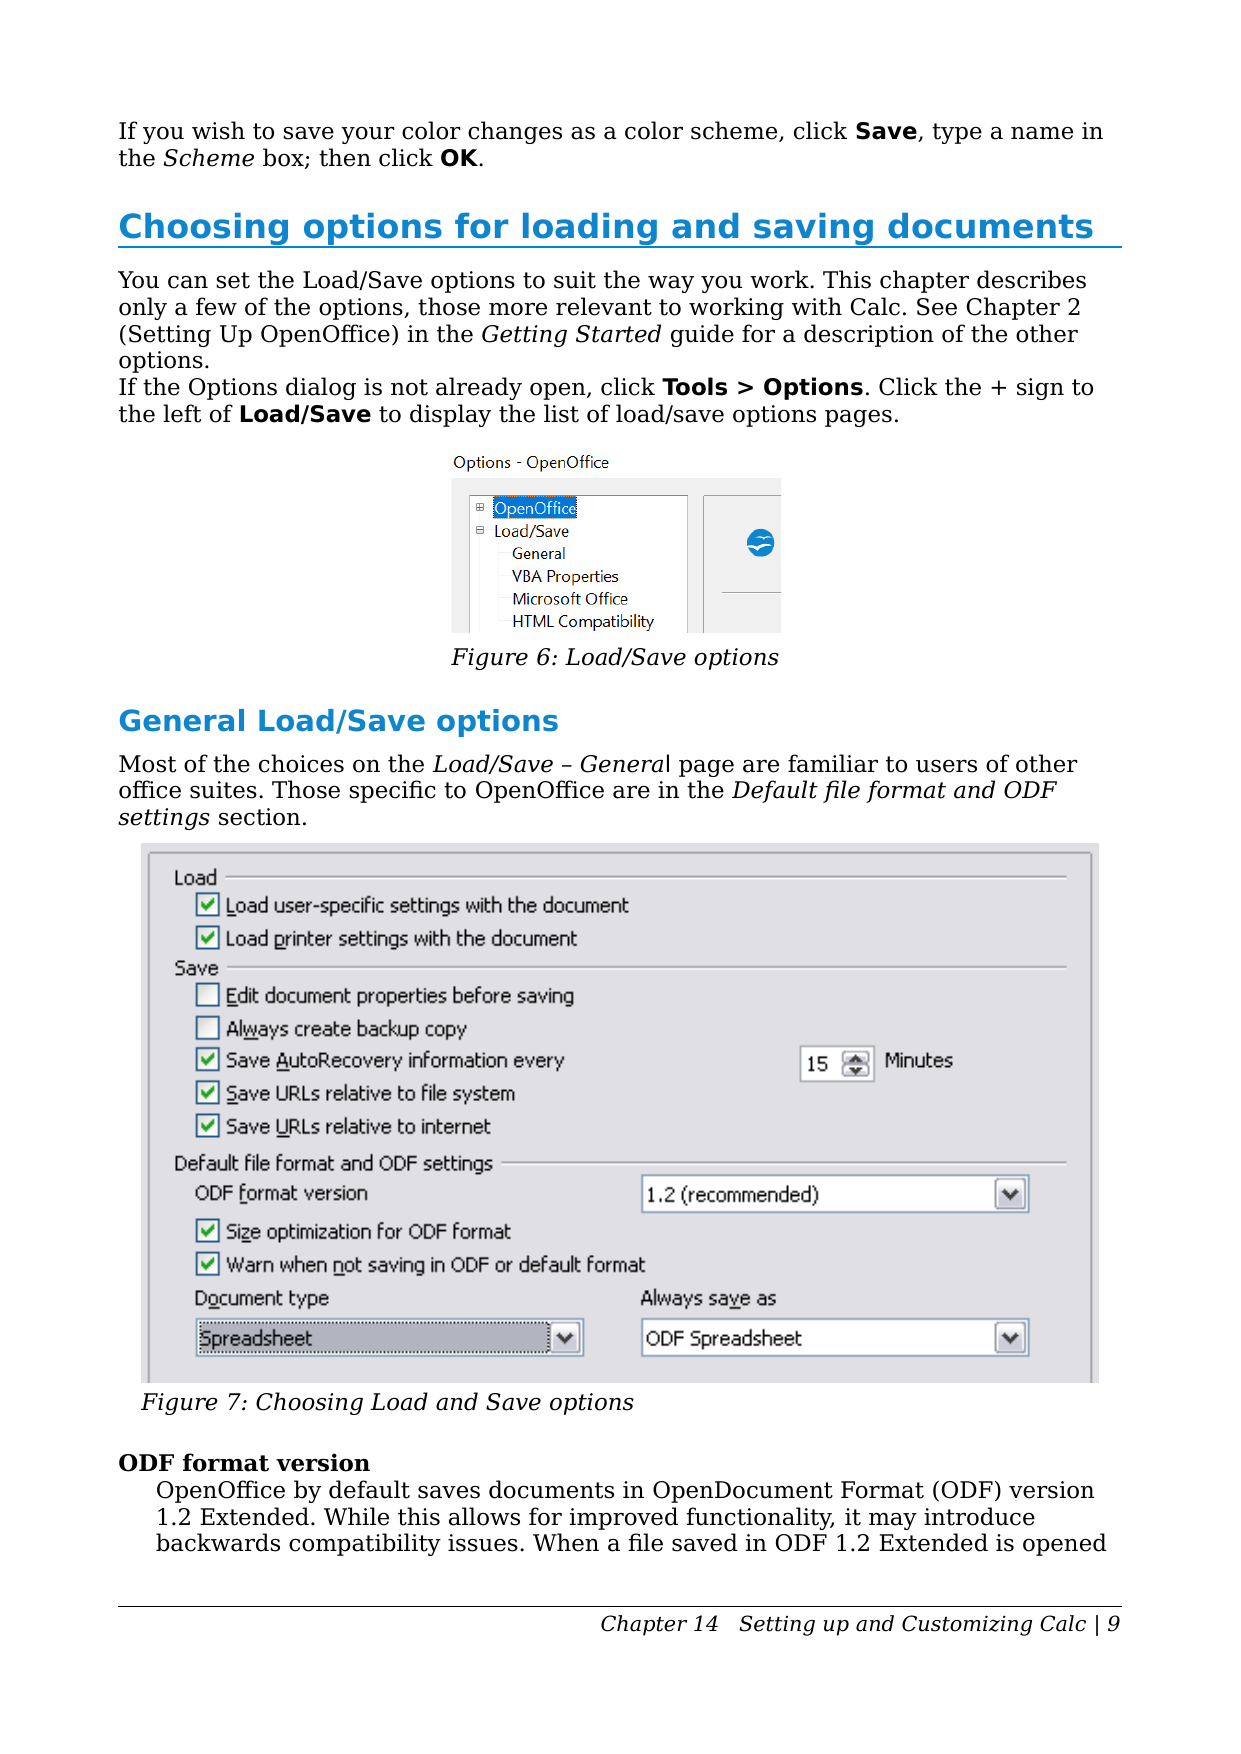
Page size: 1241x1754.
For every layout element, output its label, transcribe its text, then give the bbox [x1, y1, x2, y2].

subtitle General Load/Save options [118, 705, 1122, 739]
text ODF format version [118, 1450, 1122, 1477]
picture [451, 452, 782, 633]
text If the Options dialog is not already open, click Tools > Options. Click the + sign to the left of Load/Save to display the list of load/save options pages. [118, 374, 1122, 427]
text Figure 7: Choosing Load and Save options [141, 1389, 1099, 1415]
subtitle Choosing options for loading and saving documents [118, 208, 1122, 246]
text If you wish to save your color changes as a color scheme, click Save, type a name in the Scheme box; then click OK. [118, 118, 1122, 171]
text Figure 6: Load/Save options [451, 644, 789, 671]
text OpenOffice by default saves documents in OpenDocument Format (ODF) version 1.2 Extended. While this allows for improved functionality, it may introduce backwards compatibility issues. When a file saved in ODF 1.2 Extended is opened [156, 1477, 1122, 1557]
picture [141, 843, 1099, 1383]
text You can set the Load/Save options to suit the way you work. This chapter describes only a few of the options, those more relevant to working with Calc. See Chapter 2 (Setting Up OpenOffice) in the Getting Started guide for a description of the other options. [118, 267, 1122, 374]
text Most of the choices on the Load/Save – General page are familiar to users of other office suites. Those specific to OpenOffice are in the Default file format and ODF settings section. [118, 751, 1122, 831]
